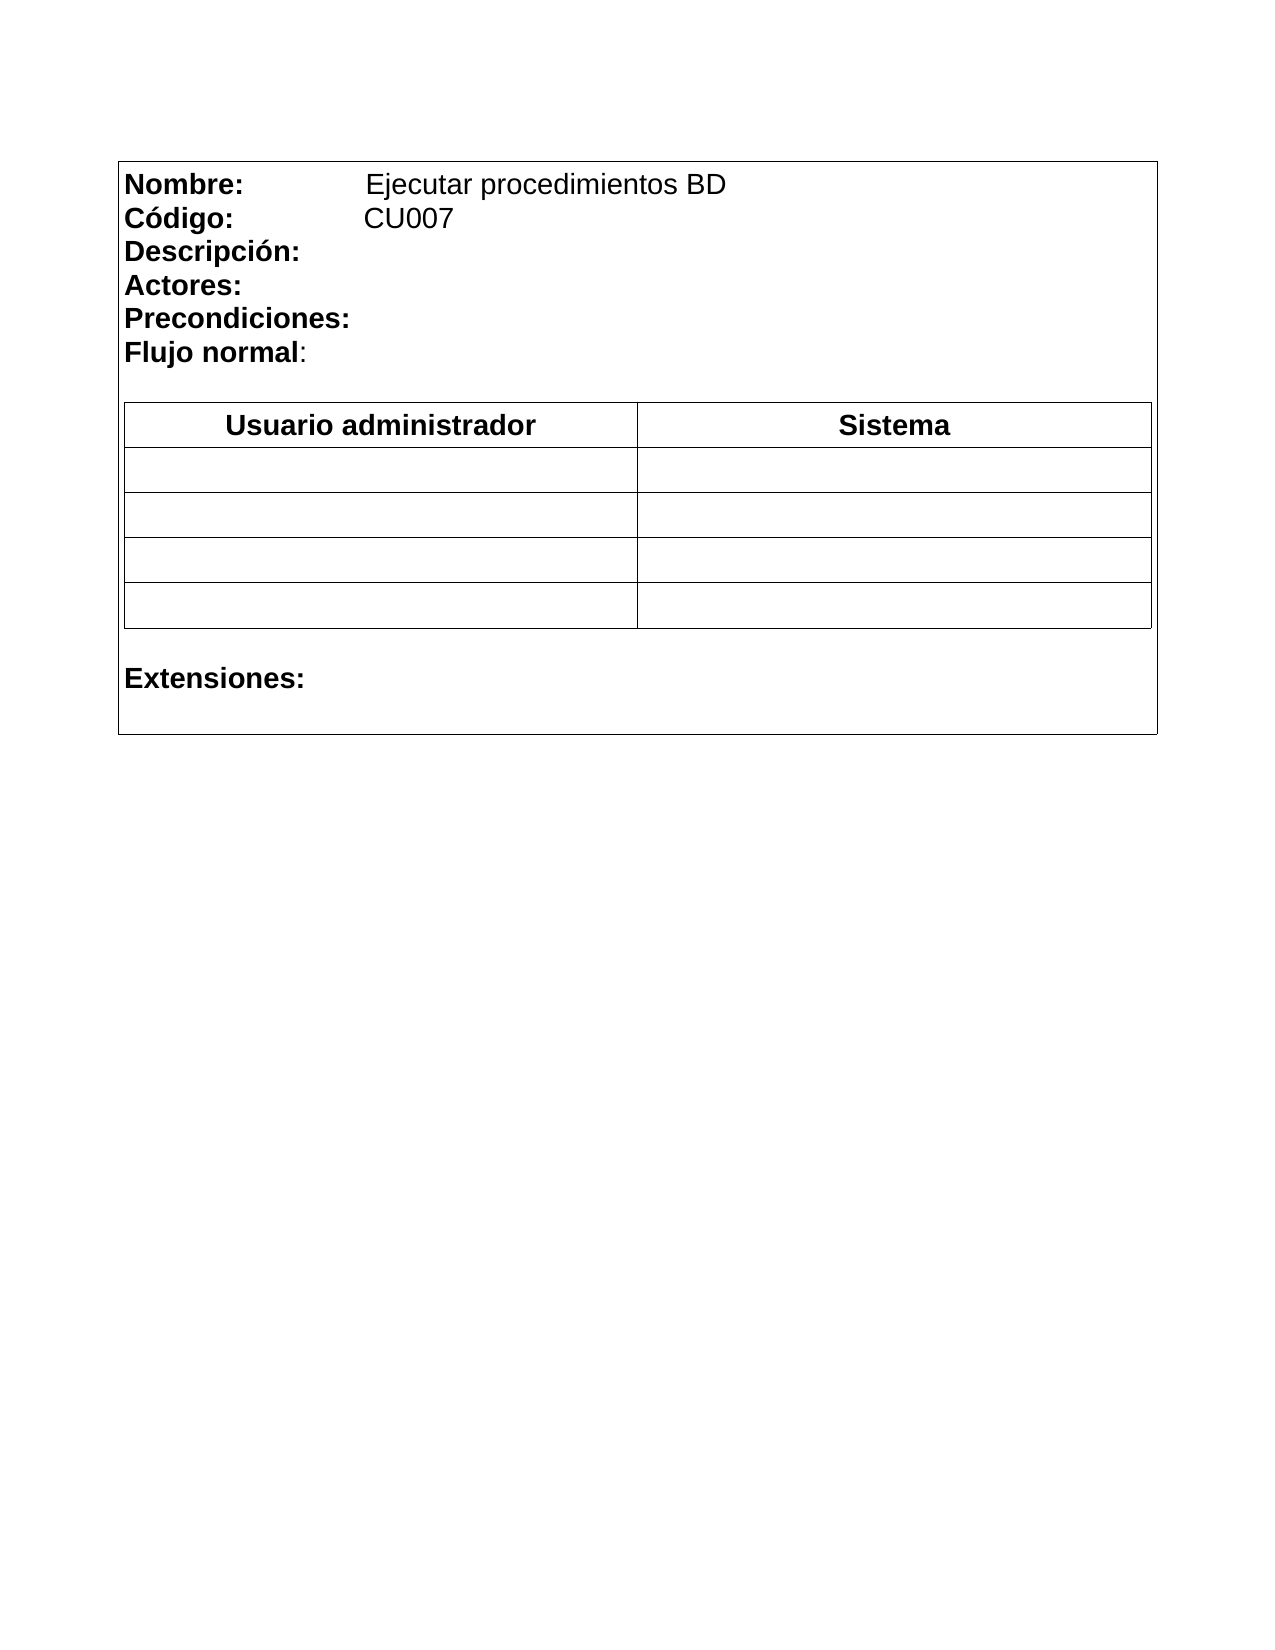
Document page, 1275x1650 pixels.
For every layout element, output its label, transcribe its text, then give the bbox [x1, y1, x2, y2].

table_header Sistema [638, 403, 1151, 447]
table_cell [125, 538, 637, 582]
table_cell [638, 538, 1151, 582]
table_cell [638, 583, 1151, 627]
table_cell [638, 493, 1151, 537]
table_cell [125, 493, 637, 537]
table_cell [125, 448, 637, 492]
table_header Nombre: Ejecutar procedimientos BD Código: CU007 Descripción: Actores: Precondiciones: Flujo normal: Extensiones: [119, 162, 1157, 734]
table_header Usuario administrador [125, 403, 637, 447]
table_cell [125, 583, 637, 627]
table_cell [638, 448, 1151, 492]
